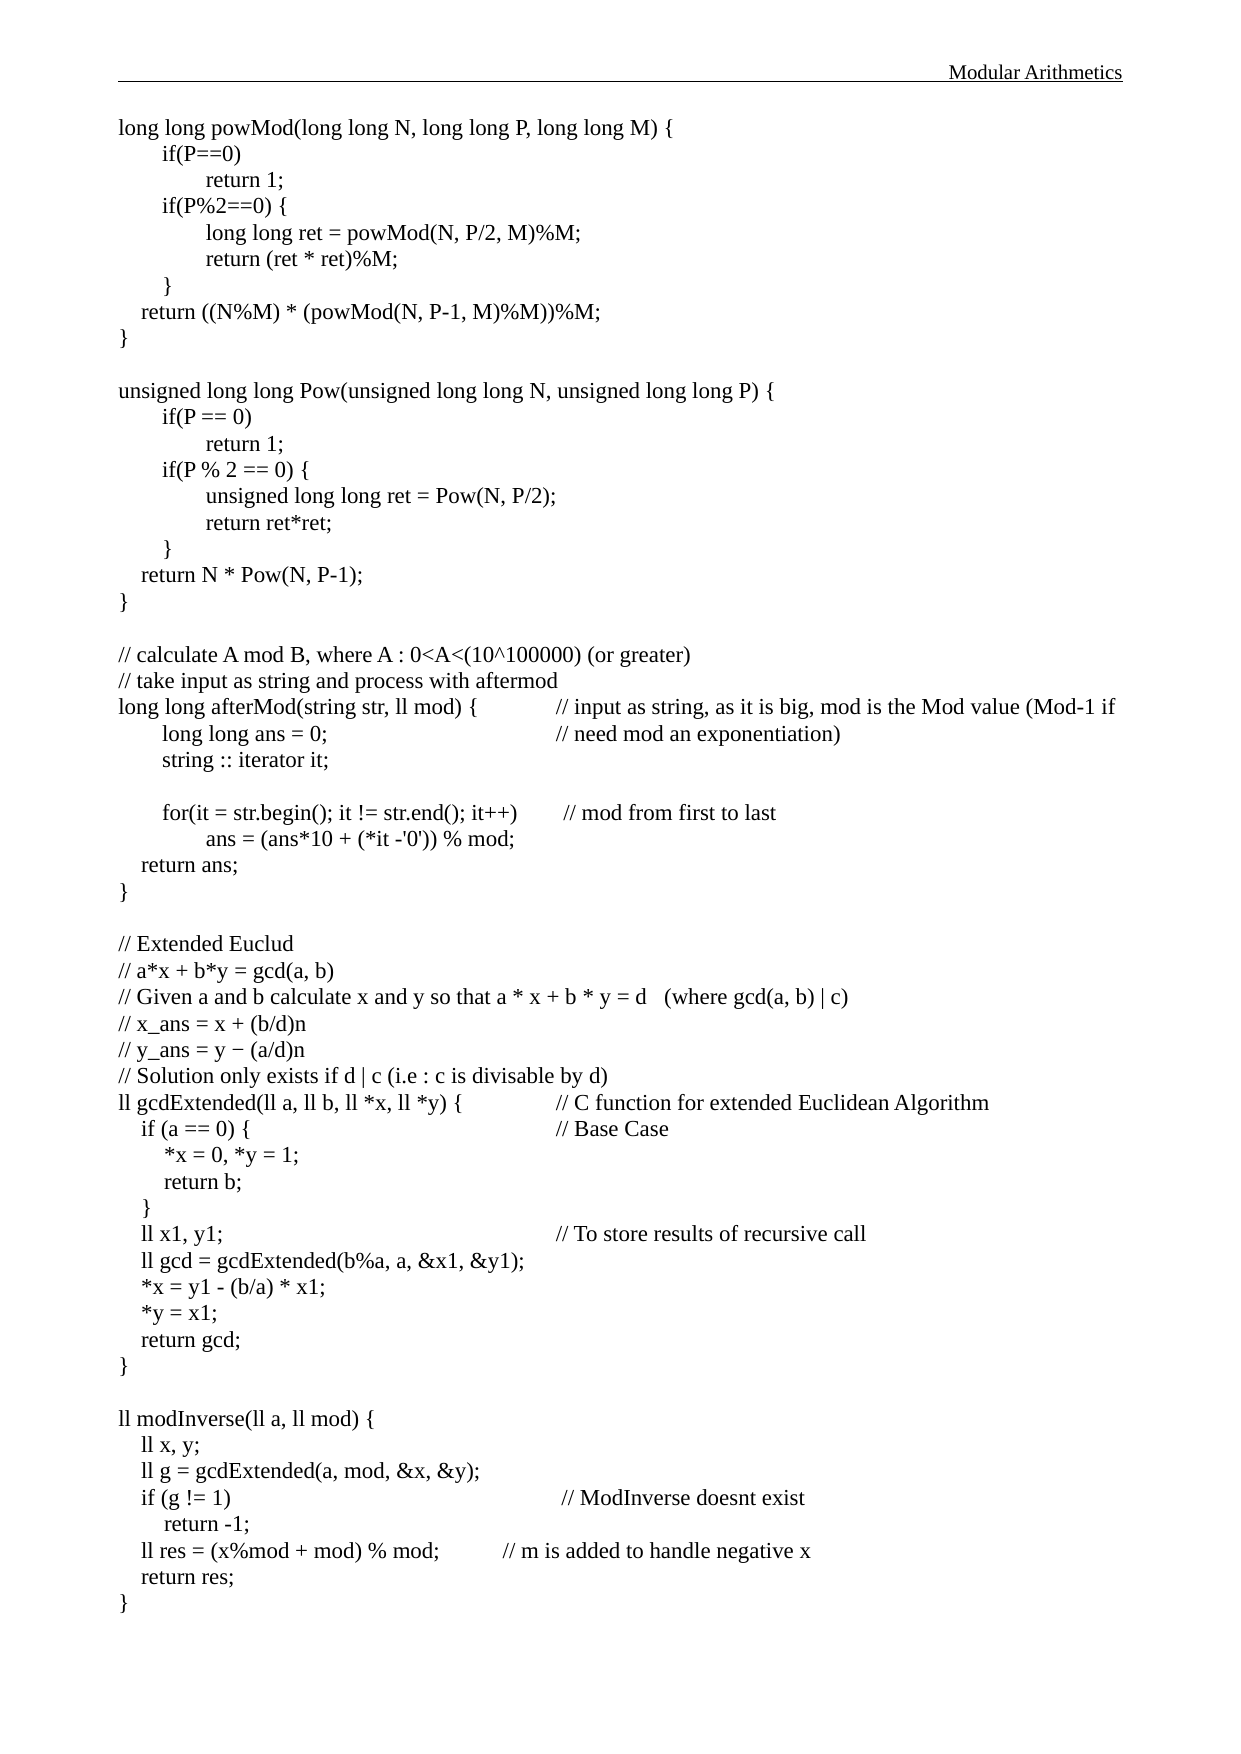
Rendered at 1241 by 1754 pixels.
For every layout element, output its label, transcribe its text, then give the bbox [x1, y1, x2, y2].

text for(it = str.begin(); it != str.end(); it++) // mod from first to last [118, 799, 1122, 825]
text *y = x1; [118, 1299, 1122, 1326]
text if(P == 0) [118, 403, 1122, 430]
text unsigned long long Pow(unsigned long long N, unsigned long long P) { [118, 377, 1122, 403]
text } [118, 1352, 1122, 1378]
text } [118, 535, 1122, 562]
text unsigned long long ret = Pow(N, P/2); [118, 482, 1122, 509]
text long long powMod(long long N, long long P, long long M) { [118, 113, 1122, 140]
text string :: iterator it; [118, 746, 1122, 772]
text } [118, 272, 1122, 298]
text ll x1, y1; // To store results of recursive call [118, 1220, 1122, 1247]
text // calculate A mod B, where A : 0<A<(10^100000) (or greater) [118, 641, 1122, 667]
text long long afterMod(string str, ll mod) { // input as string, as it is big, mod is the Mod value (Mod-1 if [118, 693, 1122, 720]
text return ans; [118, 851, 1122, 878]
text return -1; [118, 1510, 1122, 1537]
text } [118, 1589, 1122, 1616]
text return 1; [118, 166, 1122, 193]
text if(P%2==0) { [118, 193, 1122, 219]
text return res; [118, 1563, 1122, 1589]
text // y_ans = y − (a/d)n [118, 1036, 1122, 1062]
text // Solution only exists if d | c (i.e : c is divisable by d) [118, 1062, 1122, 1089]
text if (g != 1) // ModInverse doesnt exist [118, 1484, 1122, 1510]
text ll x, y; [118, 1431, 1122, 1458]
text // a*x + b*y = gcd(a, b) [118, 957, 1122, 983]
text // Extended Euclud [118, 931, 1122, 957]
text ans = (ans*10 + (*it -'0')) % mod; [118, 825, 1122, 851]
text *x = y1 - (b/a) * x1; [118, 1273, 1122, 1299]
text long long ans = 0; // need mod an exponentiation) [118, 720, 1122, 746]
text ll gcd = gcdExtended(b%a, a, &x1, &y1); [118, 1247, 1122, 1273]
text return b; [118, 1168, 1122, 1194]
text return (ret * ret)%M; [118, 245, 1122, 272]
text } [118, 1194, 1122, 1220]
text return gcd; [118, 1326, 1122, 1352]
text return N * Pow(N, P-1); [118, 562, 1122, 588]
text return 1; [118, 430, 1122, 456]
text long long ret = powMod(N, P/2, M)%M; [118, 219, 1122, 245]
text *x = 0, *y = 1; [118, 1141, 1122, 1168]
text ll gcdExtended(ll a, ll b, ll *x, ll *y) { // C function for extended Euclidean Algorithm [118, 1089, 1122, 1115]
text ll modInverse(ll a, ll mod) { [118, 1405, 1122, 1431]
text } [118, 588, 1122, 614]
text } [118, 324, 1122, 351]
text // x_ans = x + (b/d)n [118, 1009, 1122, 1036]
text ll g = gcdExtended(a, mod, &x, &y); [118, 1458, 1122, 1484]
text if(P==0) [118, 140, 1122, 166]
text return ret*ret; [118, 509, 1122, 535]
text if (a == 0) { // Base Case [118, 1115, 1122, 1141]
text if(P % 2 == 0) { [118, 456, 1122, 482]
text return ((N%M) * (powMod(N, P-1, M)%M))%M; [118, 298, 1122, 324]
text // Given a and b calculate x and y so that a * x + b * y = d (where gcd(a, b) | c) [118, 983, 1122, 1009]
text ll res = (x%mod + mod) % mod; // m is added to handle negative x [118, 1537, 1122, 1563]
text // take input as string and process with aftermod [118, 667, 1122, 693]
text } [118, 878, 1122, 904]
